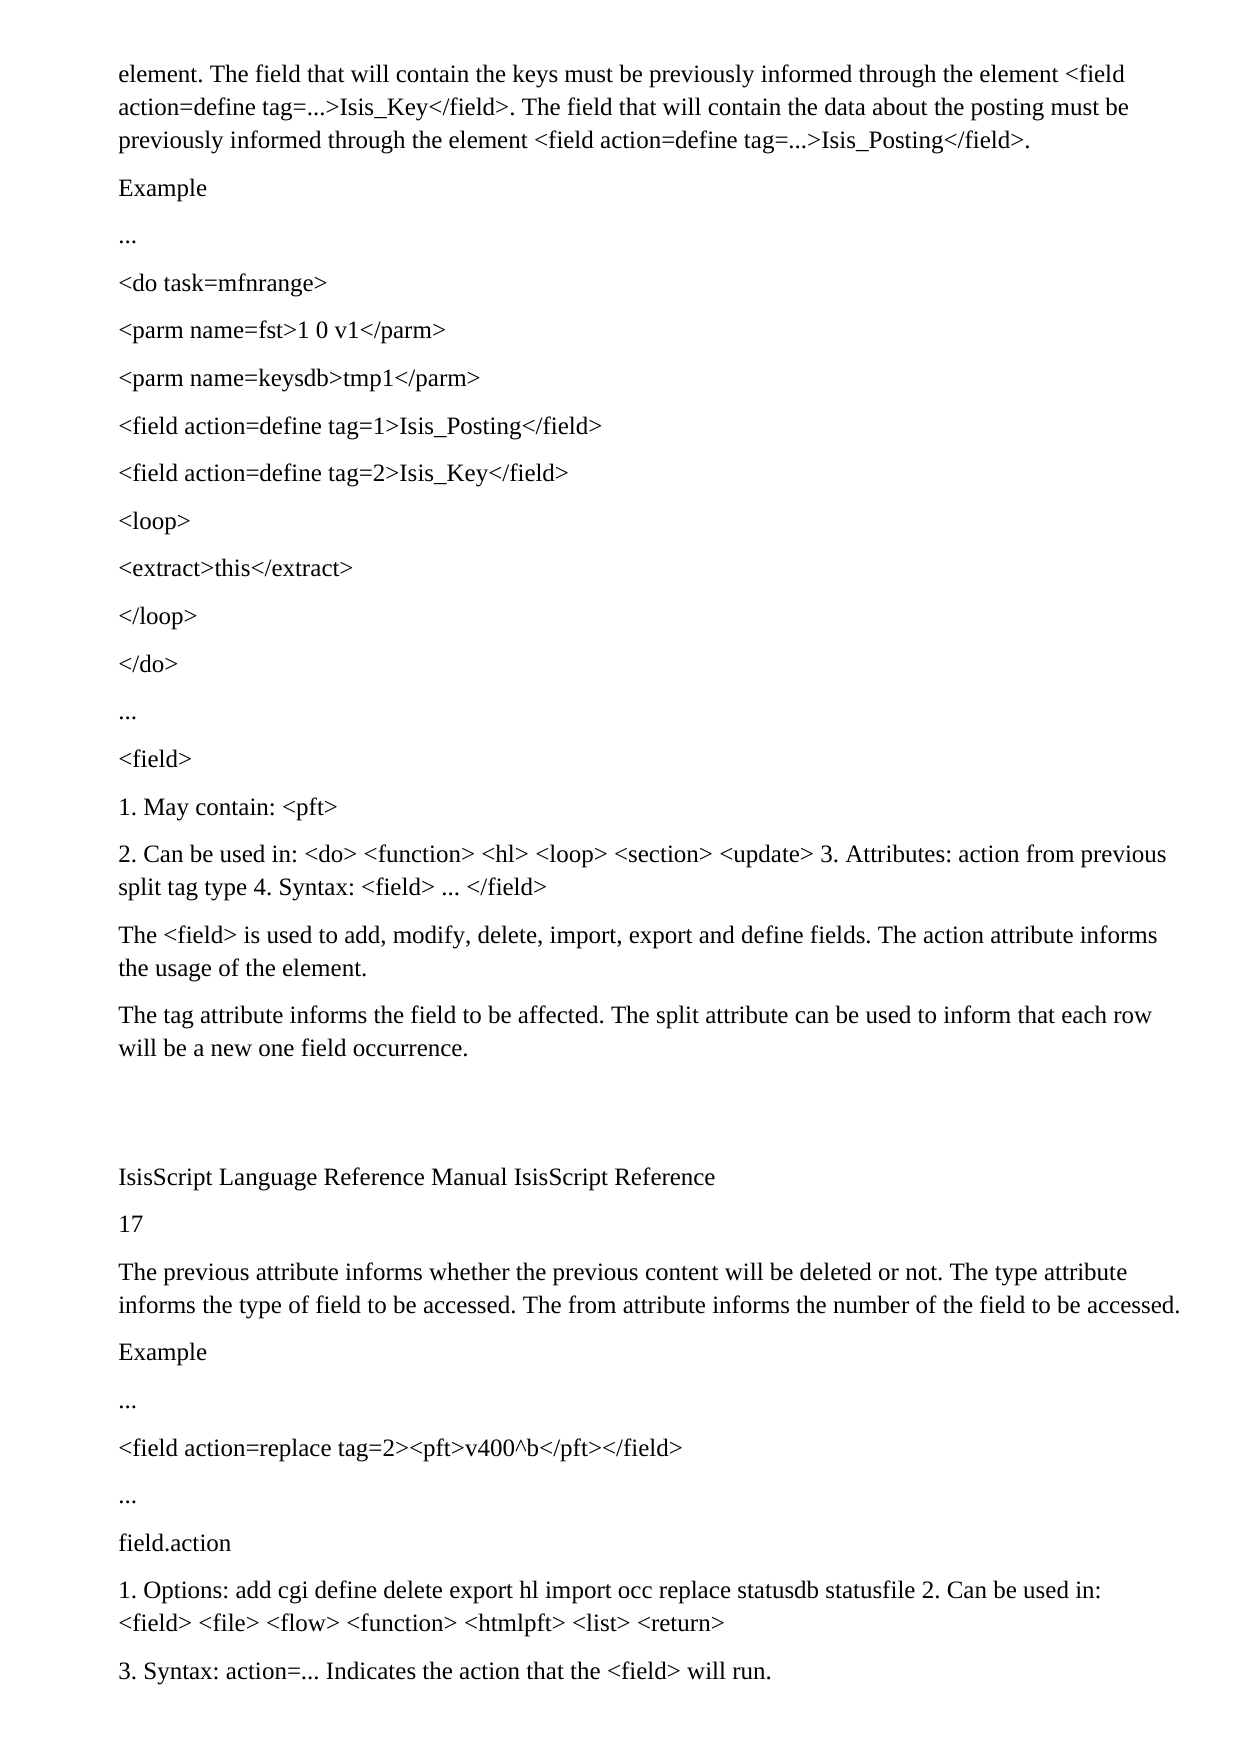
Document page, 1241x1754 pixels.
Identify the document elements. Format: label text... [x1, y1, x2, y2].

text 17 [118, 1209, 1181, 1238]
text Example [118, 173, 1181, 201]
text <extract>this</extract> [118, 553, 1181, 582]
text <parm name=fst>1 0 v1</parm> [118, 316, 1181, 344]
text 1. Options: add cgi define delete export hl import occ replace statusdb statusfile 2. Can be used in: <field> <file> <flow> <function> <htmlpft> <list> <return> [118, 1576, 1181, 1637]
text field.action [118, 1528, 1181, 1557]
text element. The field that will contain the keys must be previously informed through the element <field action=define tag=...>Isis_Key</field>. The field that will contain the data about the posting must be previously informed through the element <field action=define tag=...>Isis_Posting</field>. [118, 59, 1181, 154]
text The tag attribute informs the field to be affected. The split attribute can be used to inform that each row will be a new one field occurrence. [118, 1000, 1181, 1062]
text The <field> is used to add, modify, delete, import, export and define fields. The action attribute informs the usage of the element. [118, 920, 1181, 982]
text ... [118, 220, 1181, 249]
text <do task=mfnrange> [118, 268, 1181, 297]
text The previous attribute informs whether the previous content will be deleted or not. The type attribute informs the type of field to be accessed. The from attribute informs the number of the field to be accessed. [118, 1257, 1181, 1319]
text <field action=replace tag=2><pft>v400^b</pft></field> [118, 1433, 1181, 1461]
text ... [118, 1480, 1181, 1509]
text <field action=define tag=2>Isis_Key</field> [118, 458, 1181, 487]
text Example [118, 1337, 1181, 1366]
text 3. Syntax: action=... Indicates the action that the <field> will run. [118, 1656, 1181, 1685]
text </do> [118, 649, 1181, 677]
text ... [118, 1385, 1181, 1414]
text <loop> [118, 506, 1181, 535]
text 1. May contain: <pft> [118, 792, 1181, 820]
text <parm name=keysdb>tmp1</parm> [118, 363, 1181, 392]
text 2. Can be used in: <do> <function> <hl> <loop> <section> <update> 3. Attributes: action from previous split tag type 4. Syntax: <field> ... </field> [118, 839, 1181, 901]
text </loop> [118, 601, 1181, 630]
text <field action=define tag=1>Isis_Posting</field> [118, 411, 1181, 439]
text <field> [118, 744, 1181, 773]
text ... [118, 696, 1181, 725]
text IsisScript Language Reference Manual IsisScript Reference [118, 1162, 1181, 1190]
